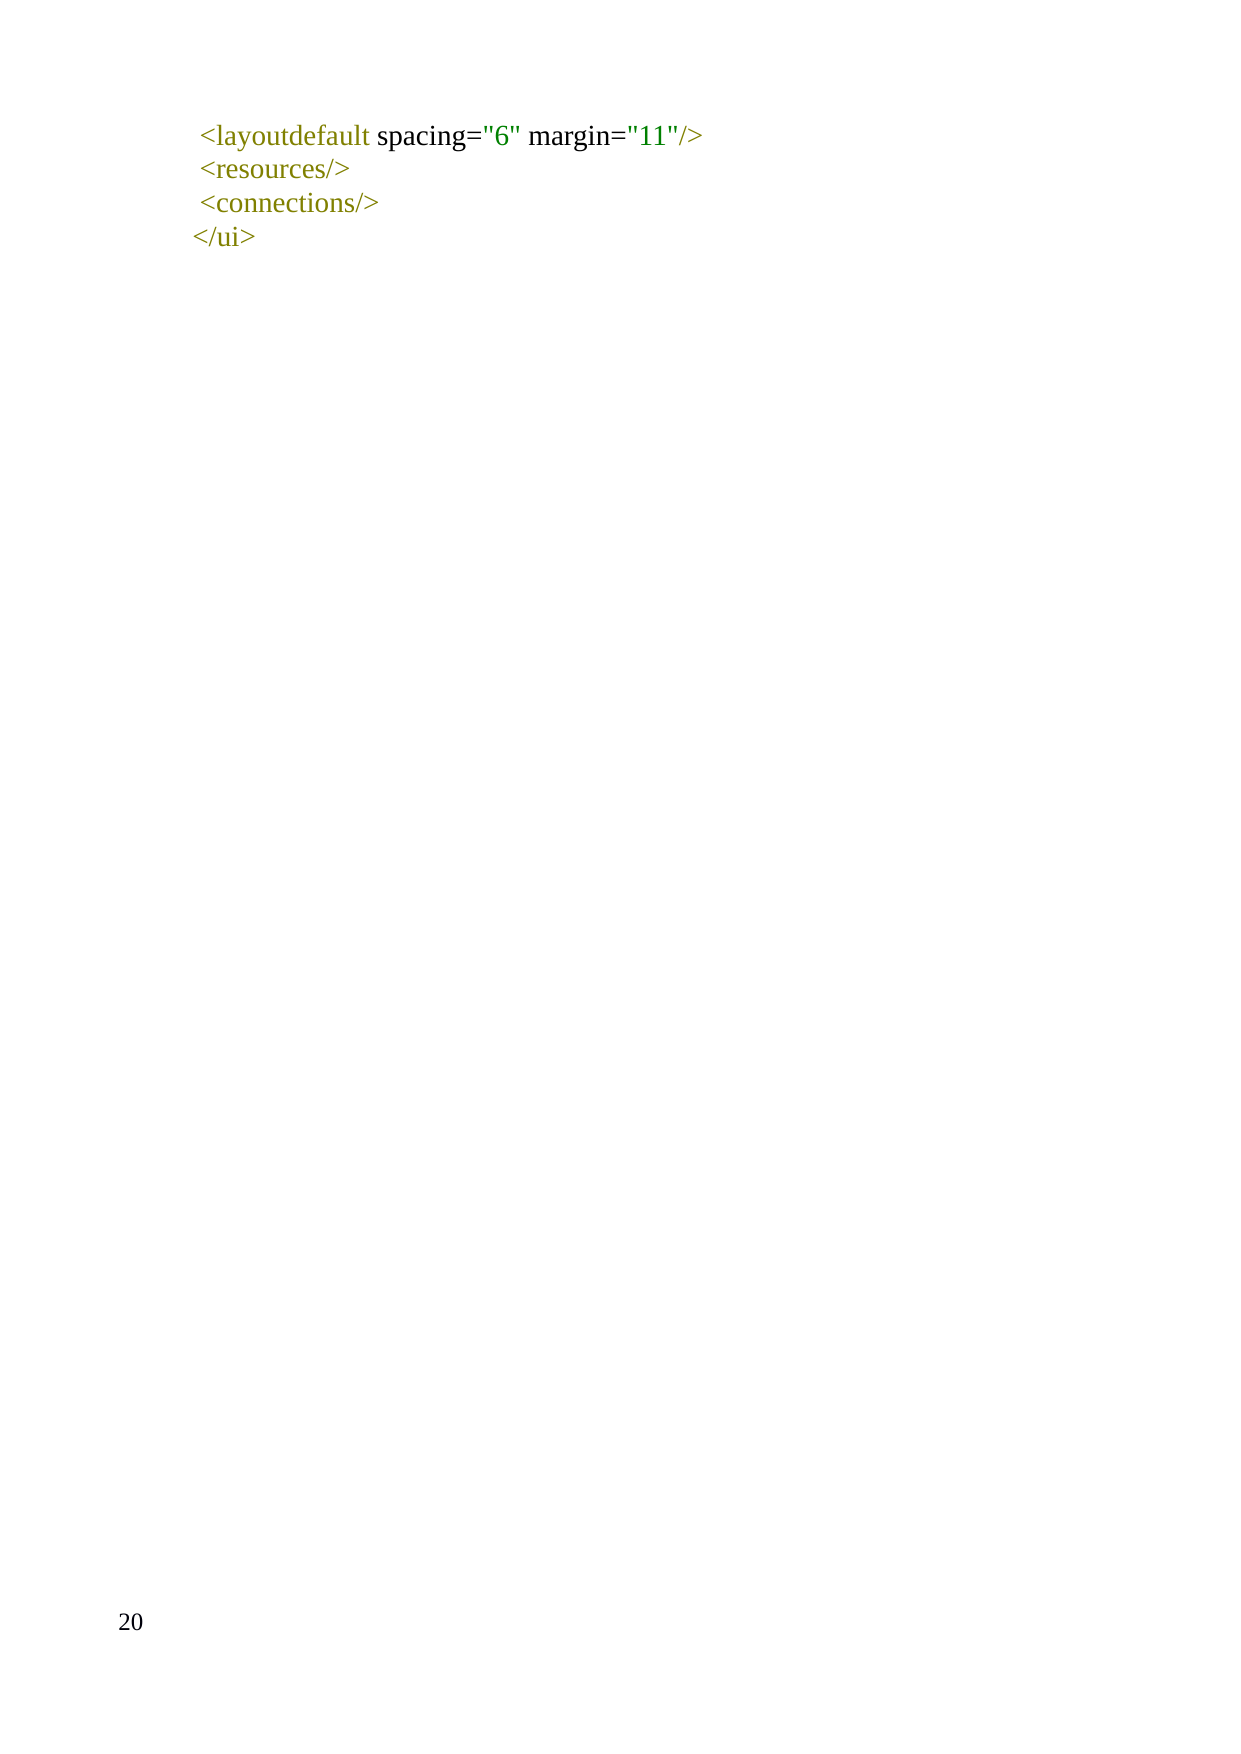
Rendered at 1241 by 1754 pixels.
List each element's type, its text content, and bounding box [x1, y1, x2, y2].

text <layoutdefault spacing="6" margin="11"/> [118, 118, 1122, 152]
text <resources/> [118, 152, 1122, 185]
text <connections/> [118, 185, 1122, 219]
text </ui> [118, 219, 1122, 252]
